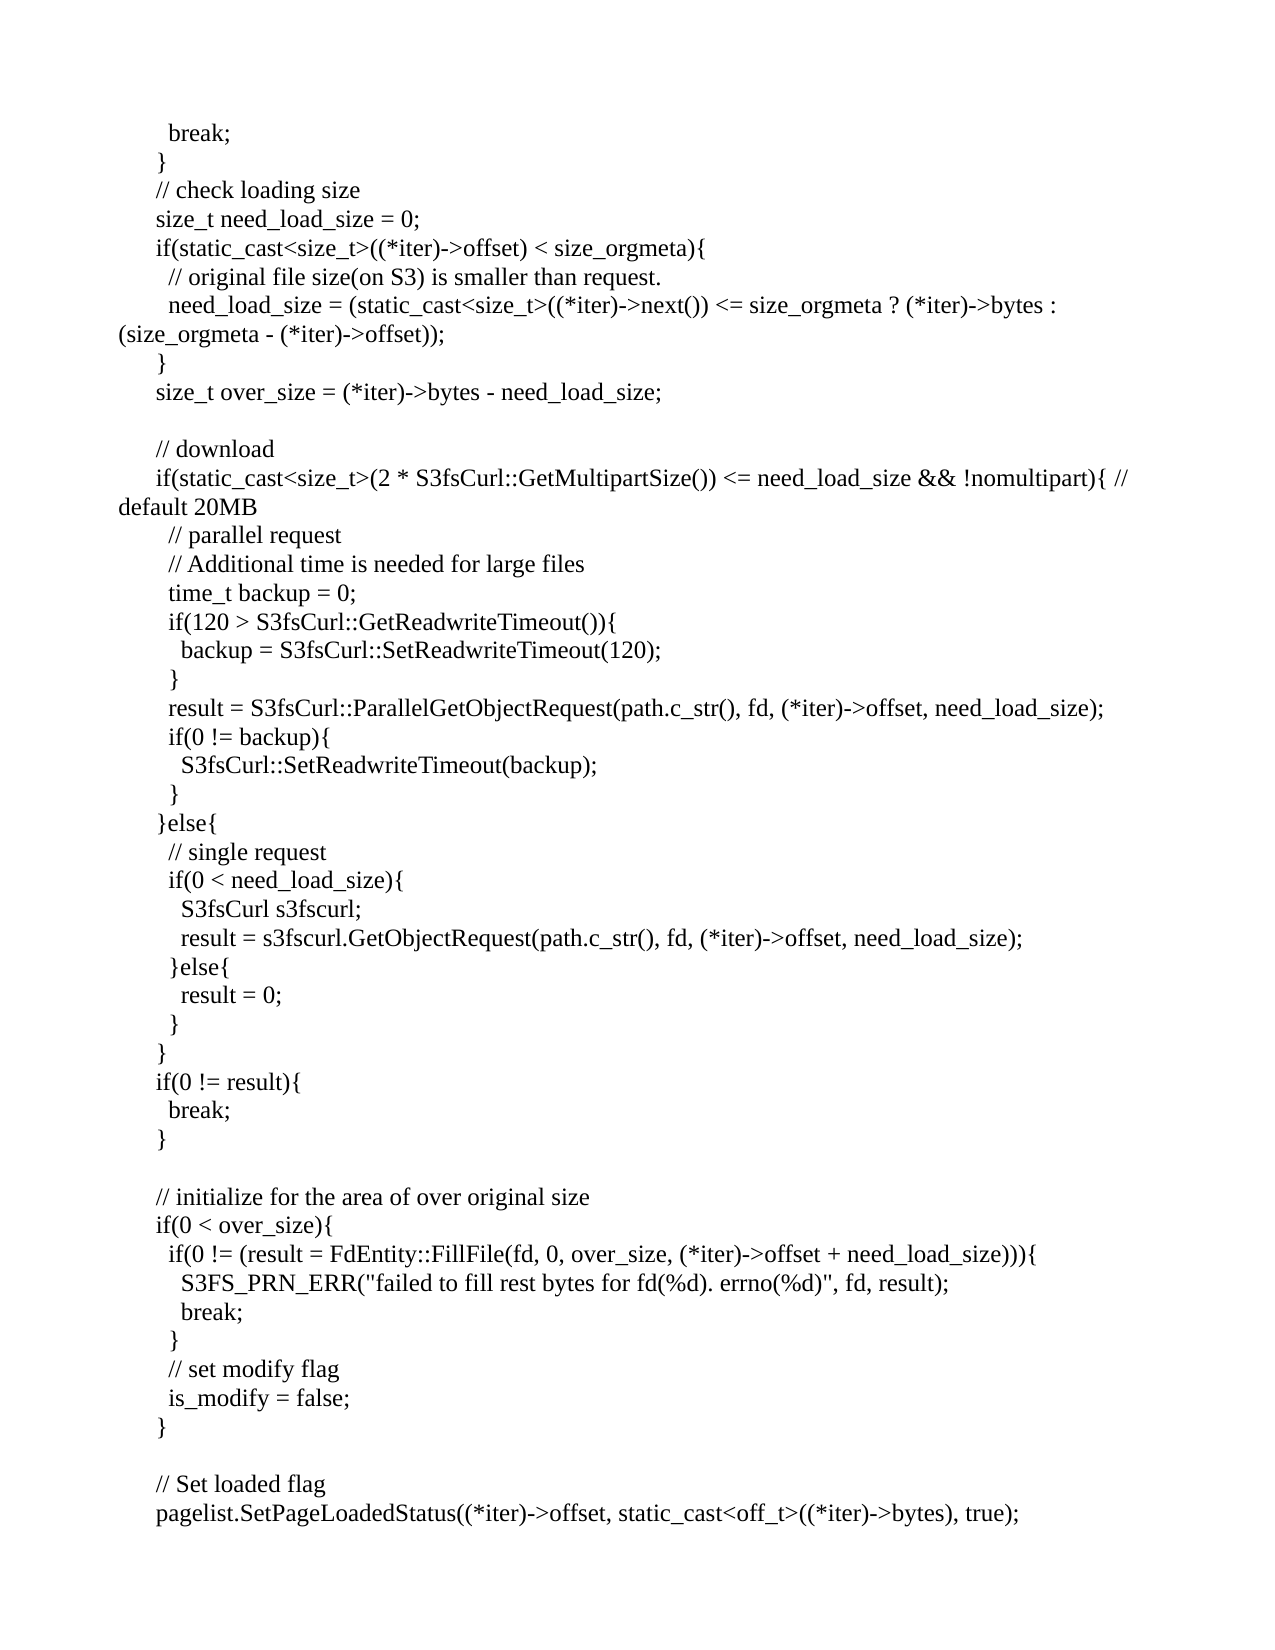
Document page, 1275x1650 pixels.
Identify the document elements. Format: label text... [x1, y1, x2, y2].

text } [118, 779, 1157, 808]
text // original file size(on S3) is smaller than request. [118, 262, 1157, 291]
text // Set loaded flag [118, 1469, 1157, 1498]
text break; [118, 1096, 1157, 1124]
text // single request [118, 837, 1157, 866]
text if(120 > S3fsCurl::GetReadwriteTimeout()){ [118, 607, 1157, 636]
text // parallel request [118, 521, 1157, 549]
text // initialize for the area of over original size [118, 1182, 1157, 1211]
text size_t over_size = (*iter)->bytes - need_load_size; [118, 377, 1157, 406]
text } [118, 1038, 1157, 1067]
text if(0 < over_size){ [118, 1211, 1157, 1239]
text time_t backup = 0; [118, 578, 1157, 607]
text // check loading size [118, 176, 1157, 204]
text // Additional time is needed for large files [118, 549, 1157, 578]
text // download [118, 434, 1157, 463]
text result = s3fscurl.GetObjectRequest(path.c_str(), fd, (*iter)->offset, need_load_size); [118, 923, 1157, 952]
text if(0 != (result = FdEntity::FillFile(fd, 0, over_size, (*iter)->offset + need_load_size))){ [118, 1239, 1157, 1268]
text result = S3fsCurl::ParallelGetObjectRequest(path.c_str(), fd, (*iter)->offset, need_load_size); [118, 693, 1157, 722]
text } [118, 1412, 1157, 1441]
text if(0 < need_load_size){ [118, 866, 1157, 894]
text }else{ [118, 952, 1157, 981]
text pagelist.SetPageLoadedStatus((*iter)->offset, static_cast<off_t>((*iter)->bytes), true); [118, 1498, 1157, 1527]
text break; [118, 1297, 1157, 1326]
text backup = S3fsCurl::SetReadwriteTimeout(120); [118, 636, 1157, 664]
text } [118, 1009, 1157, 1038]
text need_load_size = (static_cast<size_t>((*iter)->next()) <= size_orgmeta ? (*iter)->bytes : (size_orgmeta - (*iter)->offset)); [118, 291, 1157, 348]
text } [118, 1326, 1157, 1354]
text } [118, 147, 1157, 176]
text if(static_cast<size_t>((*iter)->offset) < size_orgmeta){ [118, 233, 1157, 262]
text S3FS_PRN_ERR("failed to fill rest bytes for fd(%d). errno(%d)", fd, result); [118, 1268, 1157, 1297]
text } [118, 1124, 1157, 1153]
text S3fsCurl::SetReadwriteTimeout(backup); [118, 751, 1157, 779]
text is_modify = false; [118, 1383, 1157, 1412]
text } [118, 348, 1157, 377]
text if(0 != result){ [118, 1067, 1157, 1096]
text result = 0; [118, 981, 1157, 1009]
text S3fsCurl s3fscurl; [118, 894, 1157, 923]
text if(static_cast<size_t>(2 * S3fsCurl::GetMultipartSize()) <= need_load_size && !nomultipart){ // default 20MB [118, 463, 1157, 521]
text break; [118, 118, 1157, 147]
text if(0 != backup){ [118, 722, 1157, 751]
text } [118, 664, 1157, 693]
text size_t need_load_size = 0; [118, 204, 1157, 233]
text // set modify flag [118, 1354, 1157, 1383]
text }else{ [118, 808, 1157, 837]
